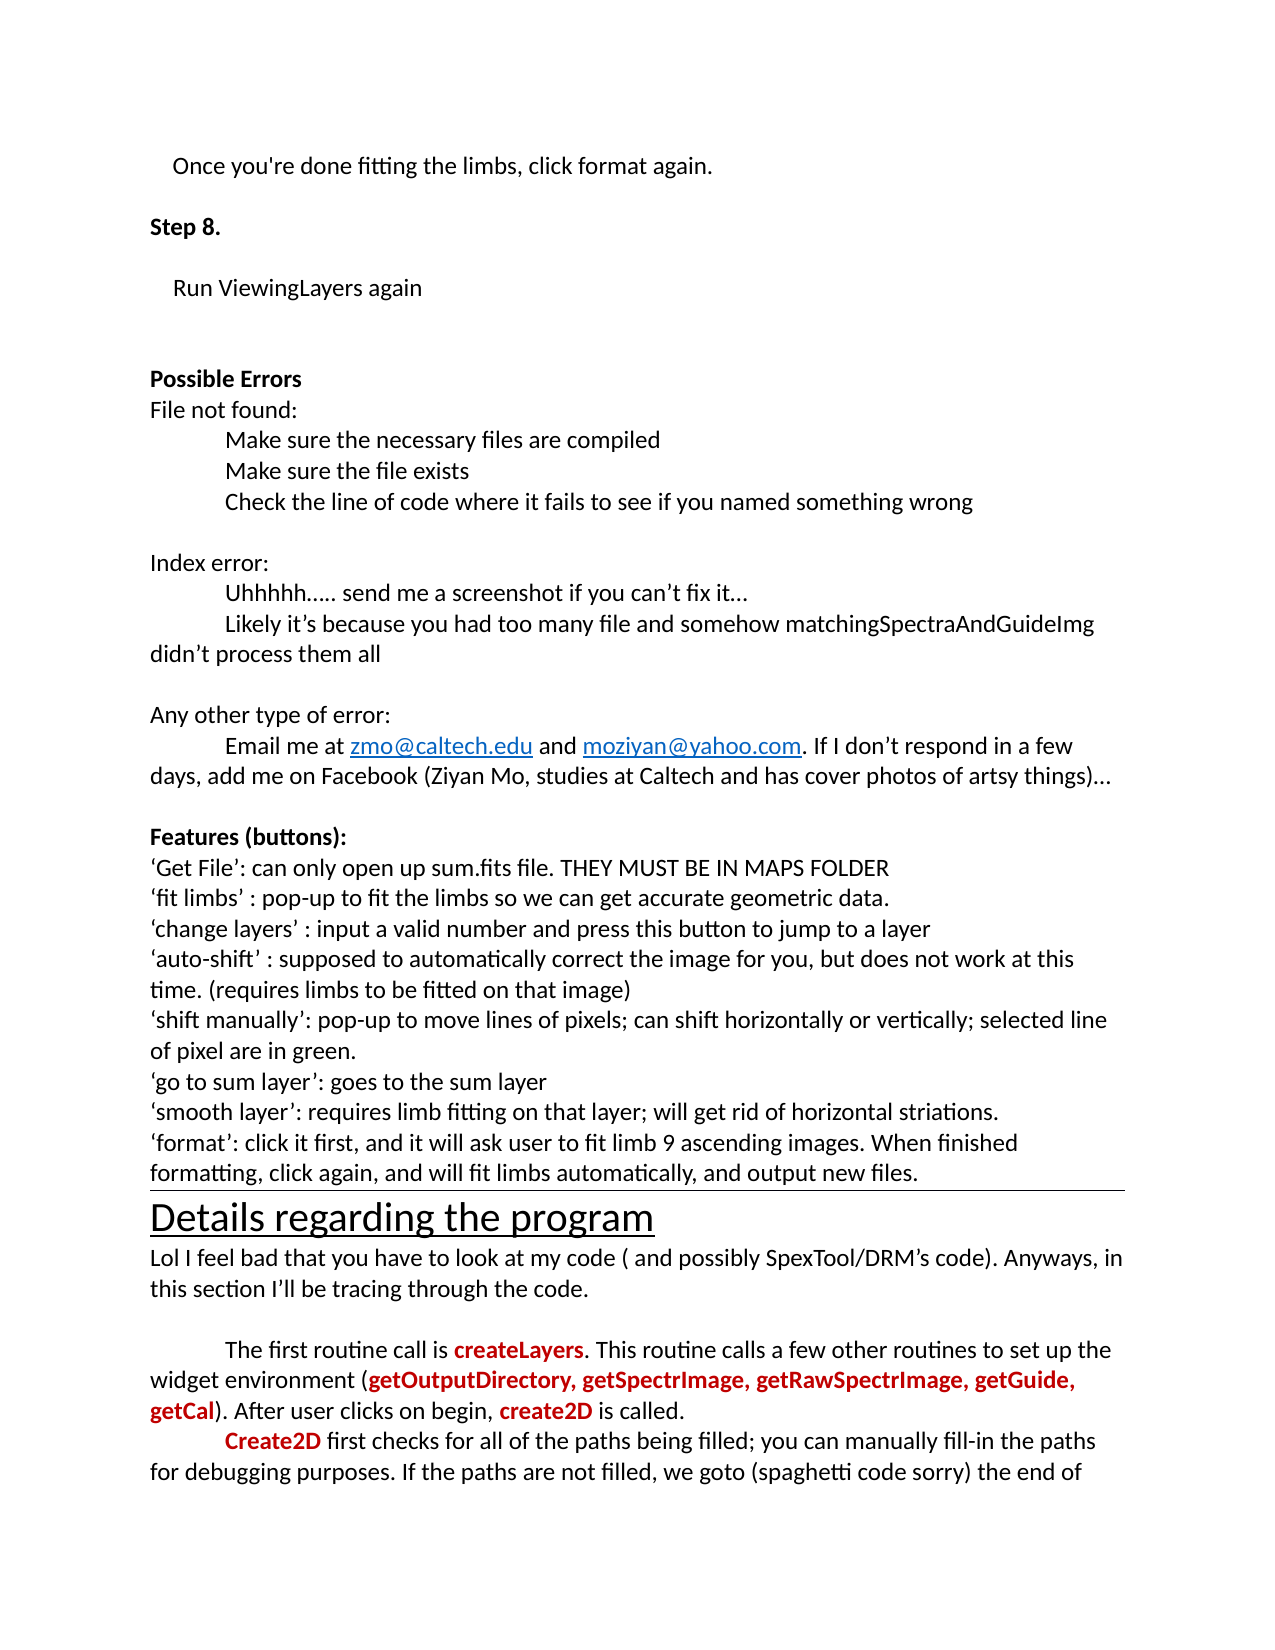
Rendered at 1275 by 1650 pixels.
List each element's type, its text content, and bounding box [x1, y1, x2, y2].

text ‘fit limbs’ : pop-up to fit the limbs so we can get accurate geometric data. [150, 882, 1125, 913]
text Once you're done fitting the limbs, click format again. [150, 150, 1125, 181]
text ‘smooth layer’: requires limb fitting on that layer; will get rid of horizontal striations. [150, 1096, 1125, 1127]
text Create2D first checks for all of the paths being filled; you can manually fill-in the paths for debugging purposes. If the paths are not filled, we goto (spaghetti code sorry) the end of [150, 1425, 1125, 1486]
text Index error: [150, 547, 1125, 577]
text Uhhhhh….. send me a screenshot if you can’t fix it… [150, 577, 1125, 608]
text Email me at zmo@caltech.edu and moziyan@yahoo.com. If I don’t respond in a few days, add me on Facebook (Ziyan Mo, studies at Caltech and has cover photos of artsy things)… [150, 730, 1125, 791]
text The first routine call is createLayers. This routine calls a few other routines to set up the widget environment (getOutputDirectory, getSpectrImage, getRawSpectrImage, getGuide, getCal). After user clicks on begin, create2D is called. [150, 1334, 1125, 1425]
text ‘Get File’: can only open up sum.fits file. THEY MUST BE IN MAPS FOLDER [150, 852, 1125, 882]
text Make sure the file exists [150, 455, 1125, 486]
text ‘format’: click it first, and it will ask user to fit limb 9 ascending images. When finished formatting, click again, and will fit limbs automatically, and output new files. [150, 1127, 1125, 1190]
text Step 8. [150, 211, 1125, 242]
text ‘shift manually’: pop-up to move lines of pixels; can shift horizontally or vertically; selected line of pixel are in green. [150, 1004, 1125, 1066]
text Check the line of code where it fails to see if you named something wrong [150, 486, 1125, 516]
text ‘auto-shift’ : supposed to automatically correct the image for you, but does not work at this time. (requires limbs to be fitted on that image) [150, 943, 1125, 1004]
text Features (buttons): [150, 821, 1125, 852]
text Likely it’s because you had too many file and somehow matchingSpectraAndGuideImg didn’t process them all [150, 608, 1125, 669]
text ‘change layers’ : input a valid number and press this button to jump to a layer [150, 913, 1125, 943]
text Any other type of error: [150, 699, 1125, 730]
text ‘go to sum layer’: goes to the sum layer [150, 1066, 1125, 1096]
text Details regarding the program [150, 1191, 1125, 1242]
text File not found: [150, 394, 1125, 425]
text Run ViewingLayers again [150, 272, 1125, 303]
text Make sure the necessary files are compiled [150, 425, 1125, 455]
text Lol I feel bad that you have to look at my code ( and possibly SpexTool/DRM’s code). Anyways, in this section I’ll be tracing through the code. [150, 1242, 1125, 1303]
text Possible Errors [150, 364, 1125, 394]
